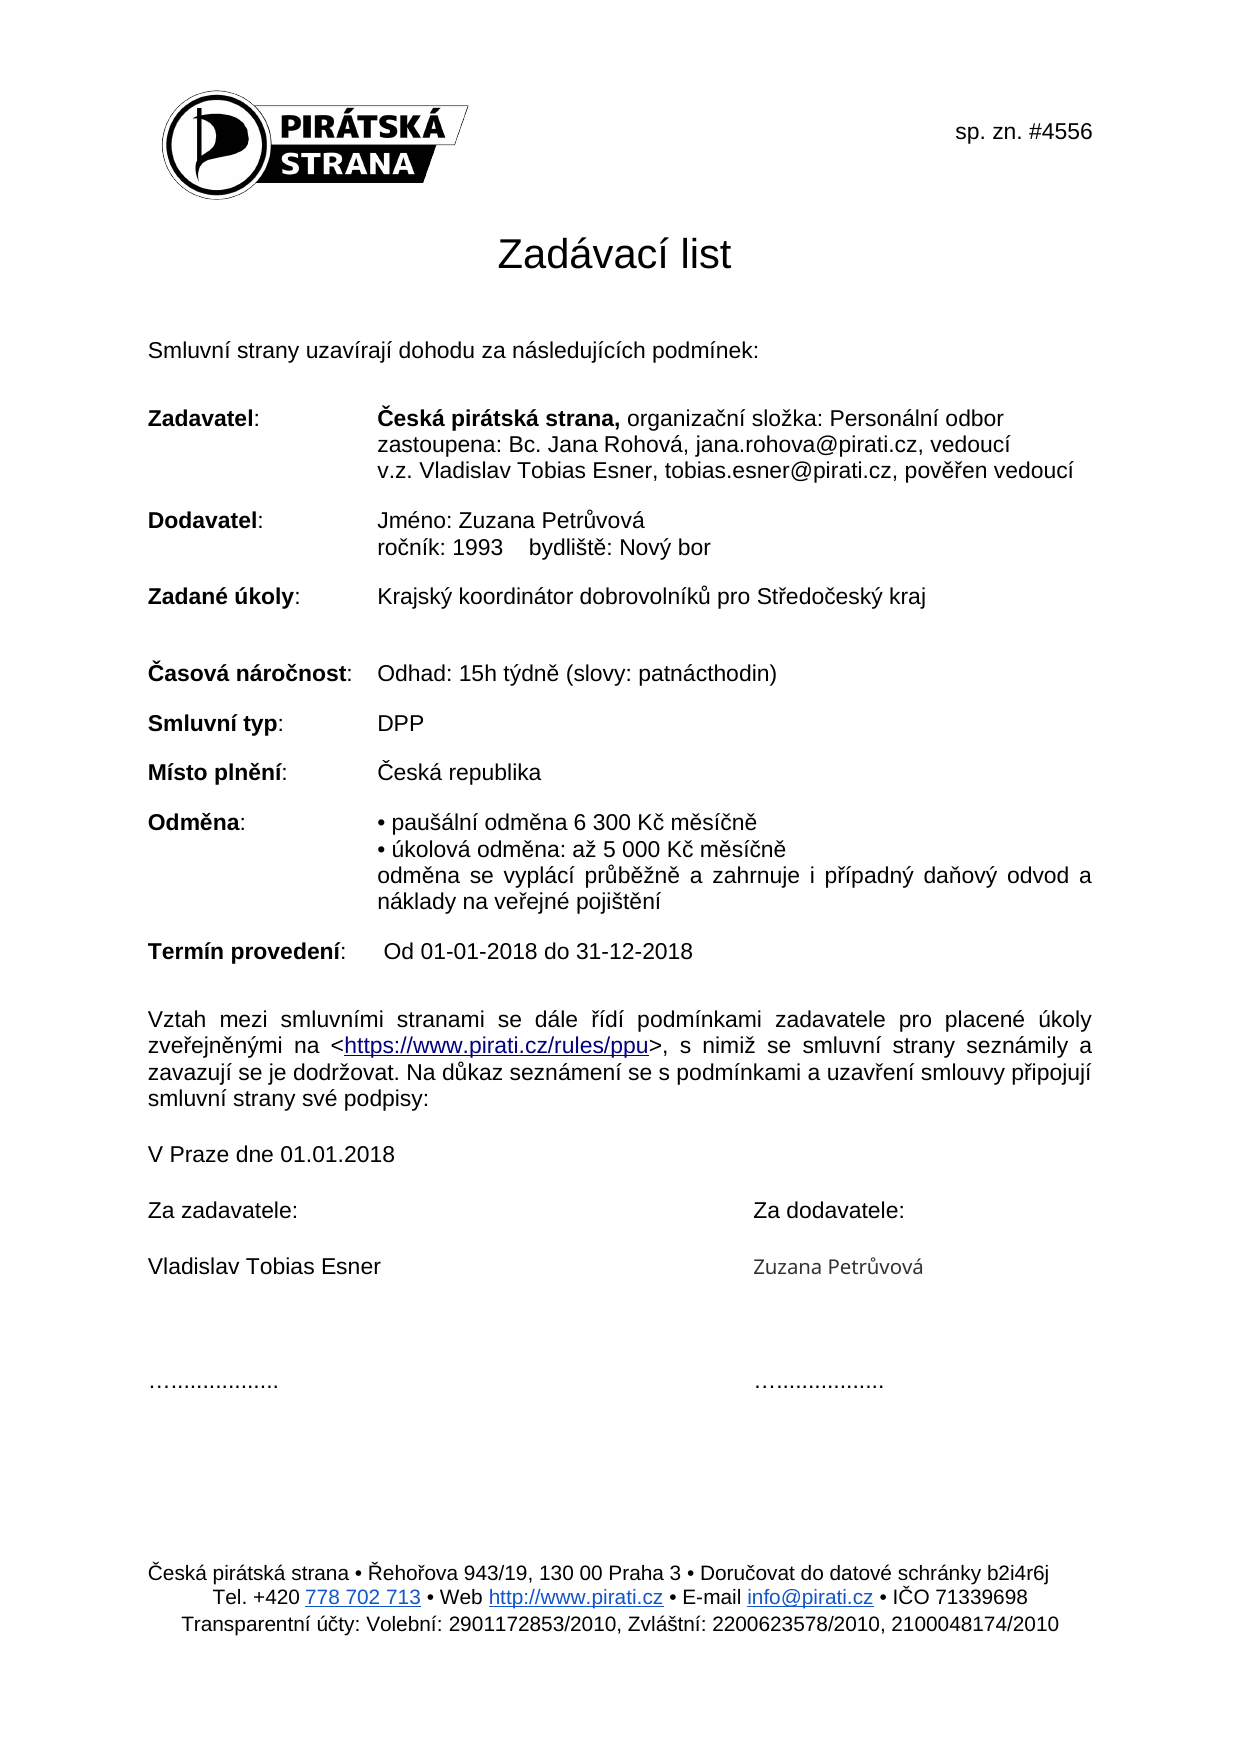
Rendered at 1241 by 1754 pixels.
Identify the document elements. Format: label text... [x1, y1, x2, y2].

text sp. zn. #4556 [483, 118, 1093, 144]
text Za zadavatele: Za dodavatele: [148, 1197, 1093, 1223]
table_cell • paušální odměna 6 300 Kč měsíčně • úkolová odměna: až 5 000 Kč měsíčně odměna se vyplácí průběžně a zahrnuje i případný daňový odvod a náklady na veřejné pojištění [377, 798, 1093, 926]
picture [147, 75, 483, 214]
table_cell Časová náročnost: [148, 648, 377, 698]
table_header Zadavatel: [148, 393, 377, 495]
text Vztah mezi smluvními stranami se dále řídí podmínkami zadavatele pro placené úkoly zveřejněnými na <https://www.pirati.cz/rules/ppu>, s nimiž se smluvní strany seznámily a zavazují se je dodržovat. Na důkaz seznámení se s podmínkami a uzavření smlouvy připojují smluvní strany své podpisy: [148, 1006, 1093, 1111]
table_cell Termín provedení: [148, 926, 377, 976]
table_header Česká pirátská strana, organizační složka: Personální odbor zastoupena: Bc. Jana Rohová, jana.rohova@pirati.cz, vedoucí v.z. Vladislav Tobias Esner, tobias.esner@pirati.cz, pověřen vedoucí [377, 393, 1093, 495]
table_cell Odměna: [148, 798, 377, 926]
text Vladislav Tobias Esner Zuzana Petrůvová [148, 1252, 1093, 1280]
table_cell Krajský koordinátor dobrovolníků pro Středočeský kraj [377, 572, 1093, 648]
table_cell DPP [377, 698, 1093, 748]
text Smluvní strany uzavírají dohodu za následujících podmínek: [148, 337, 1093, 363]
table_cell Česká republika [377, 748, 1093, 797]
table_cell Odhad: 15h týdně (slovy: patnácthodin) [377, 648, 1093, 698]
table_cell Jméno: Zuzana Petrůvová ročník: 1993 bydliště: Nový bor [377, 495, 1093, 572]
text …................. …................. [148, 1367, 1093, 1393]
table_cell Místo plnění: [148, 748, 377, 797]
table_cell Od 01-01-2018 do 31-12-2018 [377, 926, 1093, 976]
table_cell Zadané úkoly: [148, 572, 377, 648]
table_cell Dodavatel: [148, 495, 377, 572]
text V Praze dne 01.01.2018 [148, 1141, 1093, 1167]
table_cell Smluvní typ: [148, 698, 377, 748]
subtitle Zadávací list [148, 230, 1093, 278]
